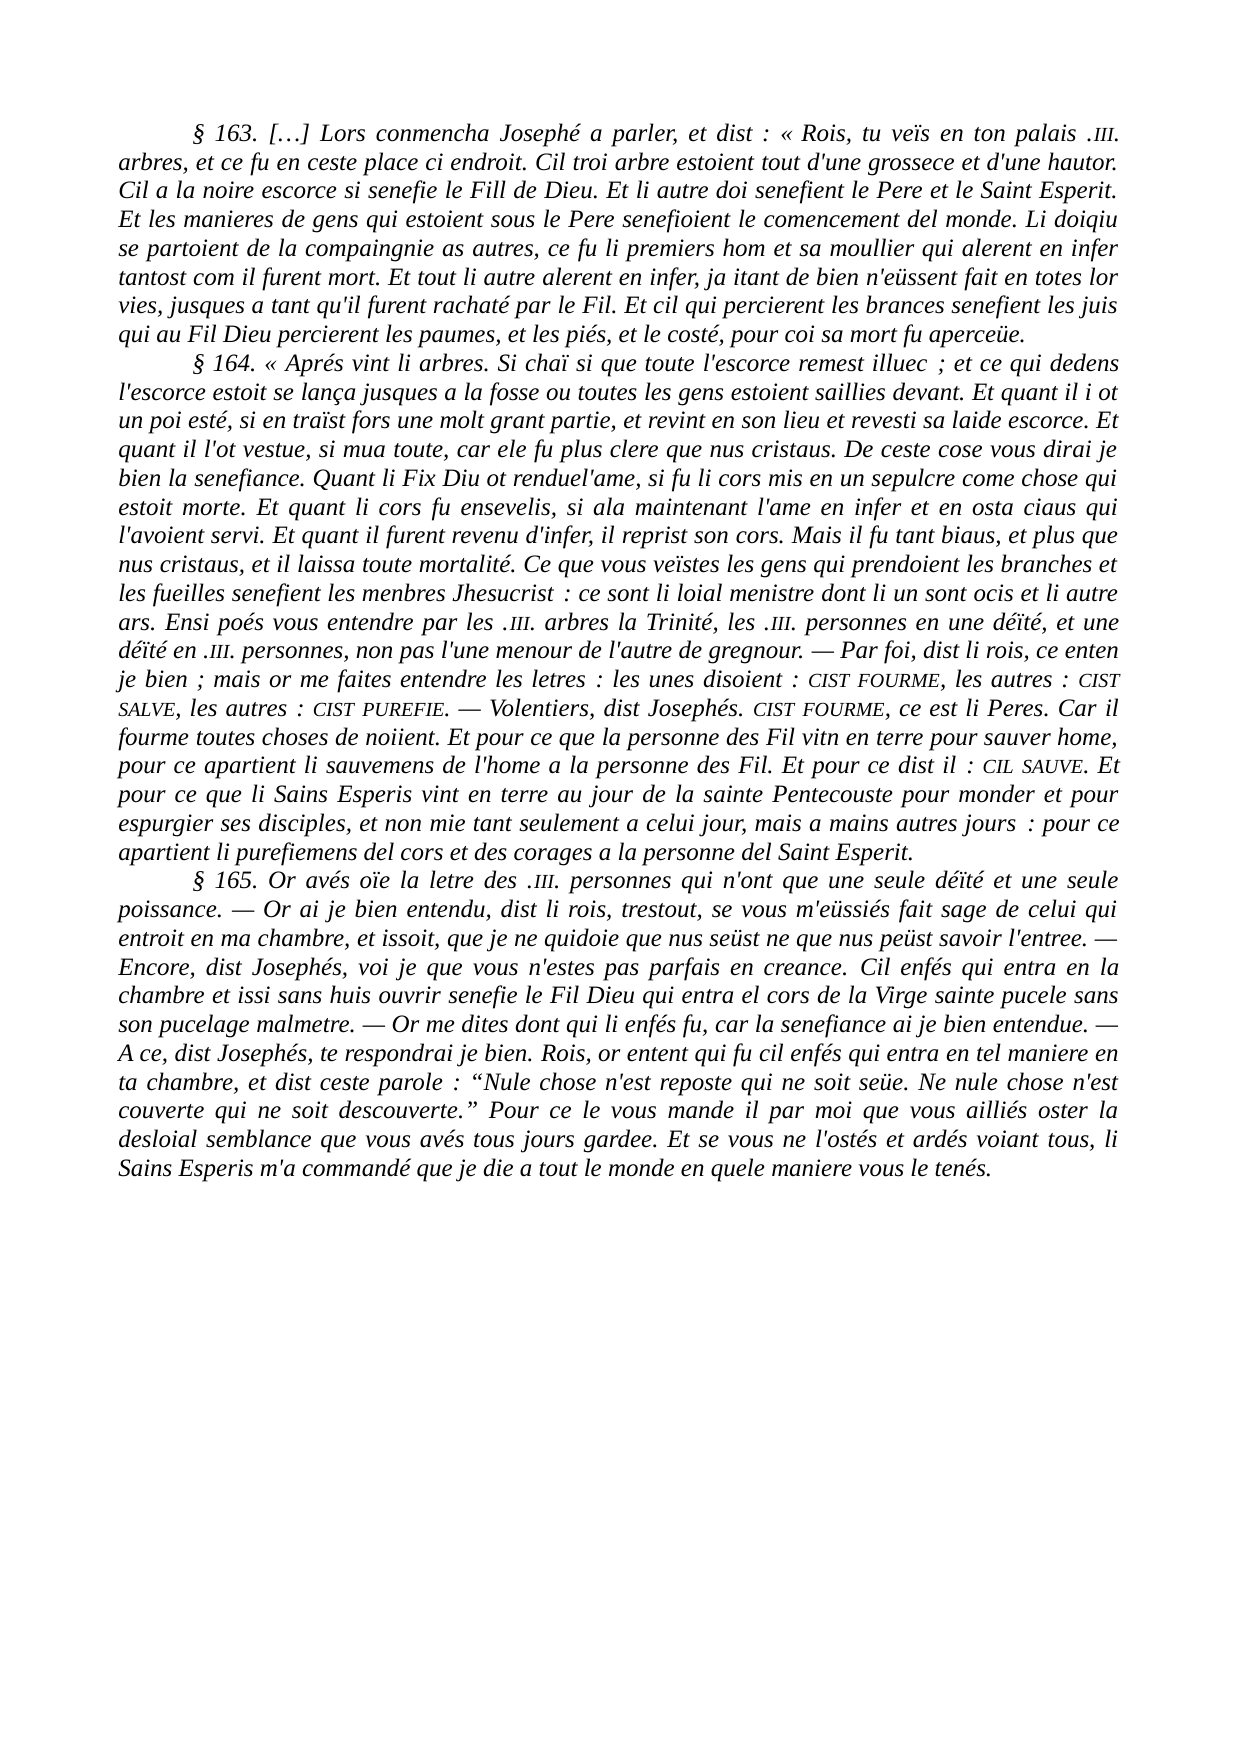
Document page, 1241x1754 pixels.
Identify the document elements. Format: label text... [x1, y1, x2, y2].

text § 163. […] Lors conmencha Josephé a parler, et dist : « Rois, tu veïs en ton palais .iii. arbres, et ce fu en ceste place ci endroit. Cil troi arbre estoient tout d'une grossece et d'une hautor. Cil a la noire escorce si senefie le Fill de Dieu. Et li autre doi senefient le Pere et le Saint Esperit. Et les manieres de gens qui estoient sous le Pere senefioient le comencement del monde. Li doiqiu se partoient de la compaingnie as autres, ce fu li premiers hom et sa moullier qui alerent en infer tantost com il furent mort. Et tout li autre alerent en infer, ja itant de bien n'eüssent fait en totes lor vies, jusques a tant qu'il furent rachaté par le Fil. Et cil qui percierent les brances senefient les juis qui au Fil Dieu percierent les paumes, et les piés, et le costé, pour coi sa mort fu aperceüe. [118, 118, 1122, 348]
text § 165. Or avés oïe la letre des .iii. personnes qui n'ont que une seule déïté et une seule poissance. — Or ai je bien entendu, dist li rois, trestout, se vous m'eüssiés fait sage de celui qui entroit en ma chambre, et issoit, que je ne quidoie que nus seüst ne que nus peüst savoir l'entree. — Encore, dist Josephés, voi je que vous n'estes pas parfais en creance. Cil enfés qui entra en la chambre et issi sans huis ouvrir senefie le Fil Dieu qui entra el cors de la Virge sainte pucele sans son pucelage malmetre. — Or me dites dont qui li enfés fu, car la senefiance ai je bien entendue. — A ce, dist Josephés, te respondrai je bien. Rois, or entent qui fu cil enfés qui entra en tel maniere en ta chambre, et dist ceste parole : “Nule chose n'est reposte qui ne soit seüe. Ne nule chose n'est couverte qui ne soit descouverte.” Pour ce le vous mande il par moi que vous ailliés oster la desloial semblance que vous avés tous jours gardee. Et se vous ne l'ostés et ardés voiant tous, li Sains Esperis m'a commandé que je die a tout le monde en quele maniere vous le tenés. [118, 866, 1122, 1182]
text § 164. « Aprés vint li arbres. Si chaï si que toute l'escorce remest illuec ; et ce qui dedens l'escorce estoit se lança jusques a la fosse ou toutes les gens estoient saillies devant. Et quant il i ot un poi esté, si en traïst fors une molt grant partie, et revint en son lieu et revesti sa laide escorce. Et quant il l'ot vestue, si mua toute, car ele fu plus clere que nus cristaus. De ceste cose vous dirai je bien la senefiance. Quant li Fix Diu ot renduel'ame, si fu li cors mis en un sepulcre come chose qui estoit morte. Et quant li cors fu ensevelis, si ala maintenant l'ame en infer et en osta ciaus qui l'avoient servi. Et quant il furent revenu d'infer, il reprist son cors. Mais il fu tant biaus, et plus que nus cristaus, et il laissa toute mortalité. Ce que vous veïstes les gens qui prendoient les branches et les fueilles senefient les menbres Jhesucrist : ce sont li loial menistre dont li un sont ocis et li autre ars. Ensi poés vous entendre par les .iii. arbres la Trinité, les .iii. personnes en une déïté, et une déïté en .iii. personnes, non pas l'une menour de l'autre de gregnour. — Par foi, dist li rois, ce enten je bien ; mais or me faites entendre les letres : les unes disoient : cist fourme, les autres : cist salve, les autres : cist purefie. — Volentiers, dist Josephés. cist fourme, ce est li Peres. Car il fourme toutes choses de noiient. Et pour ce que la personne des Fil vitn en terre pour sauver home, pour ce apartient li sauvemens de l'home a la personne des Fil. Et pour ce dist il : cil sauve. Et pour ce que li Sains Esperis vint en terre au jour de la sainte Pentecouste pour monder et pour espurgier ses disciples, et non mie tant seulement a celui jour, mais a mains autres jours : pour ce apartient li purefiemens del cors et des corages a la personne del Saint Esperit. [118, 348, 1122, 866]
